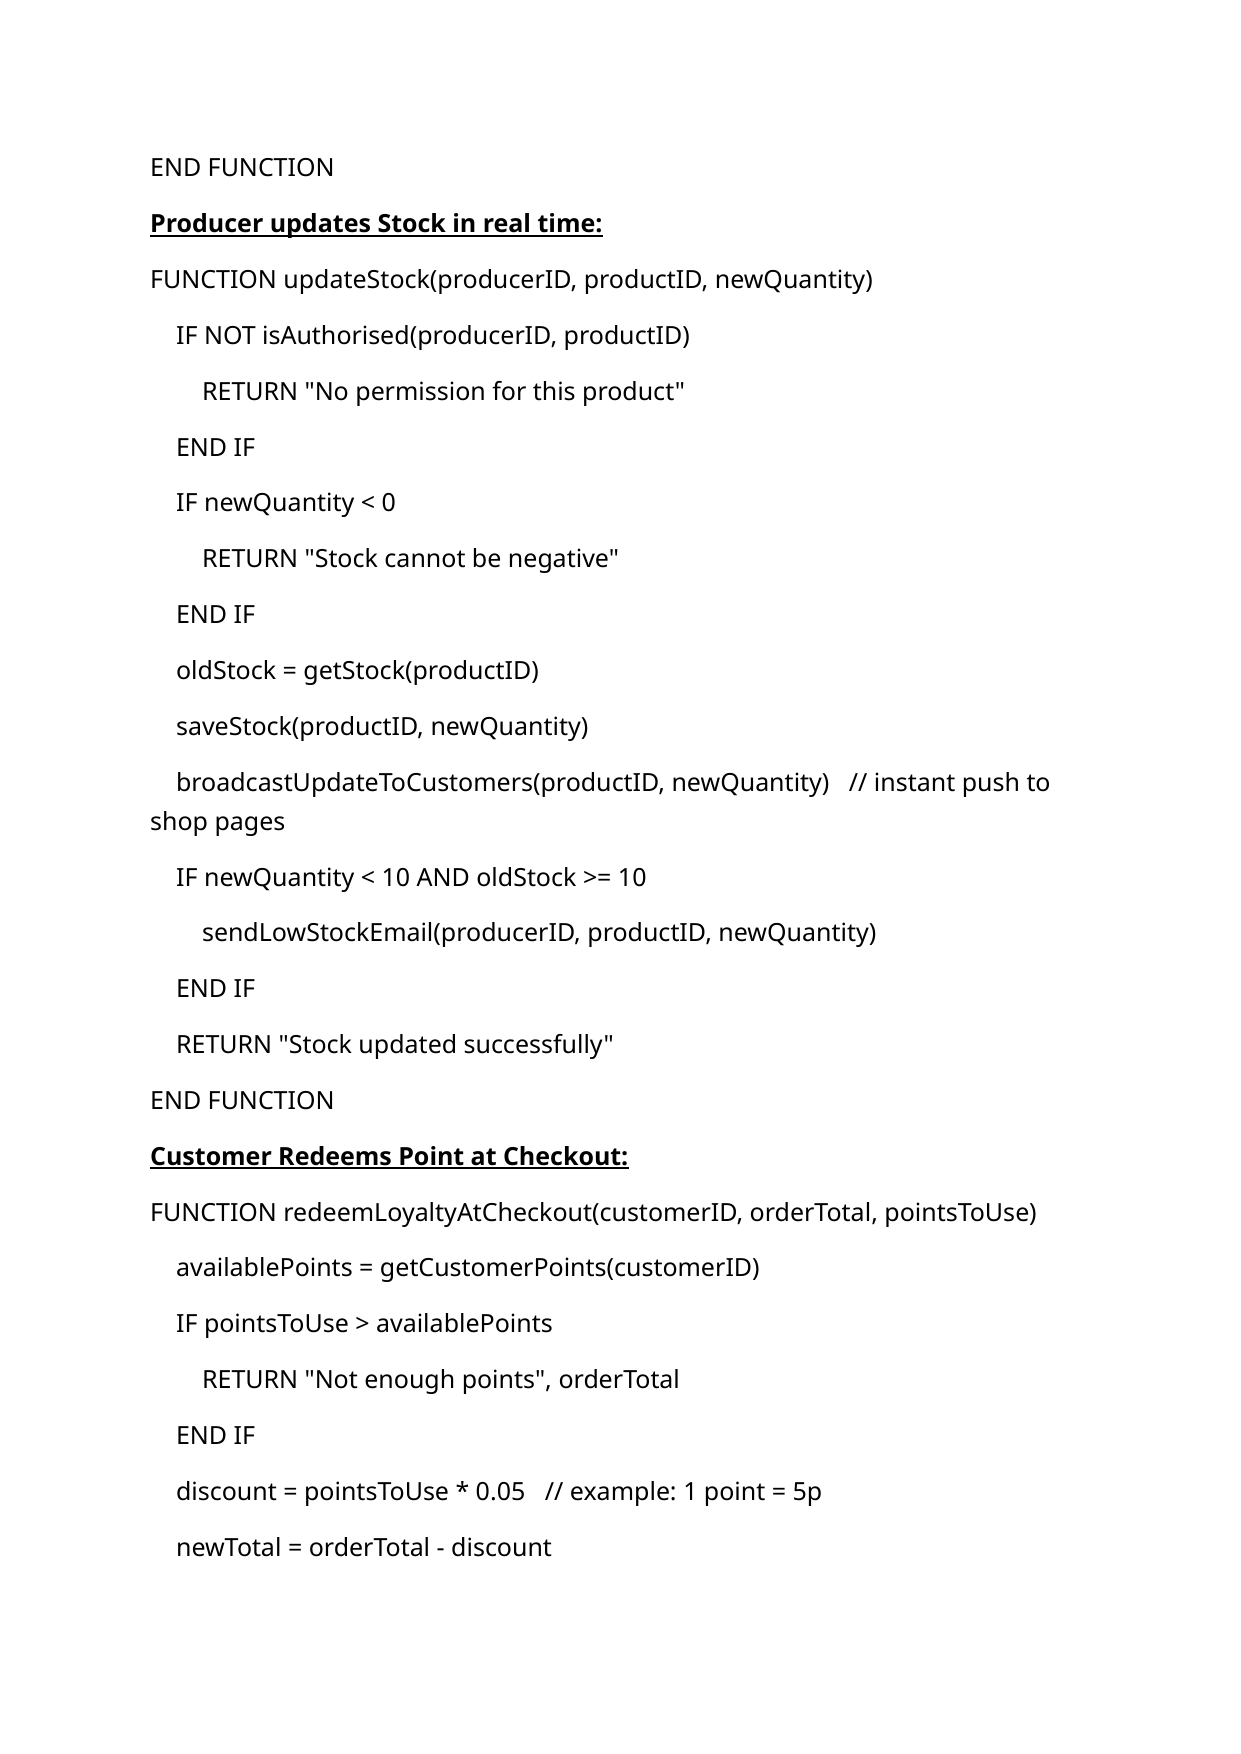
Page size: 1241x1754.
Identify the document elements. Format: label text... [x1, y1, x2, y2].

text FUNCTION updateStock(producerID, productID, newQuantity) [150, 262, 1090, 296]
text broadcastUpdateToCustomers(productID, newQuantity) // instant push to shop pages [150, 764, 1090, 837]
text END FUNCTION [150, 150, 1090, 184]
text END IF [150, 597, 1090, 631]
text Producer updates Stock in real time: [150, 206, 1090, 240]
text IF newQuantity < 0 [150, 485, 1090, 519]
text IF newQuantity < 10 AND oldStock >= 10 [150, 859, 1090, 893]
text RETURN "Stock cannot be negative" [150, 541, 1090, 575]
text END FUNCTION [150, 1082, 1090, 1117]
text END IF [150, 1417, 1090, 1452]
text RETURN "Stock updated successfully" [150, 1027, 1090, 1061]
text newTotal = orderTotal - discount [150, 1529, 1090, 1563]
text END IF [150, 429, 1090, 463]
text availablePoints = getCustomerPoints(customerID) [150, 1250, 1090, 1284]
text FUNCTION redeemLoyaltyAtCheckout(customerID, orderTotal, pointsToUse) [150, 1194, 1090, 1228]
text Customer Redeems Point at Checkout: [150, 1138, 1090, 1172]
text sendLowStockEmail(producerID, productID, newQuantity) [150, 915, 1090, 949]
text discount = pointsToUse * 0.05 // example: 1 point = 5p [150, 1473, 1090, 1507]
text RETURN "No permission for this product" [150, 373, 1090, 407]
text IF NOT isAuthorised(producerID, productID) [150, 317, 1090, 352]
text RETURN "Not enough points", orderTotal [150, 1362, 1090, 1396]
text saveStock(productID, newQuantity) [150, 708, 1090, 742]
text END IF [150, 971, 1090, 1005]
text IF pointsToUse > availablePoints [150, 1306, 1090, 1340]
text oldStock = getStock(productID) [150, 652, 1090, 687]
